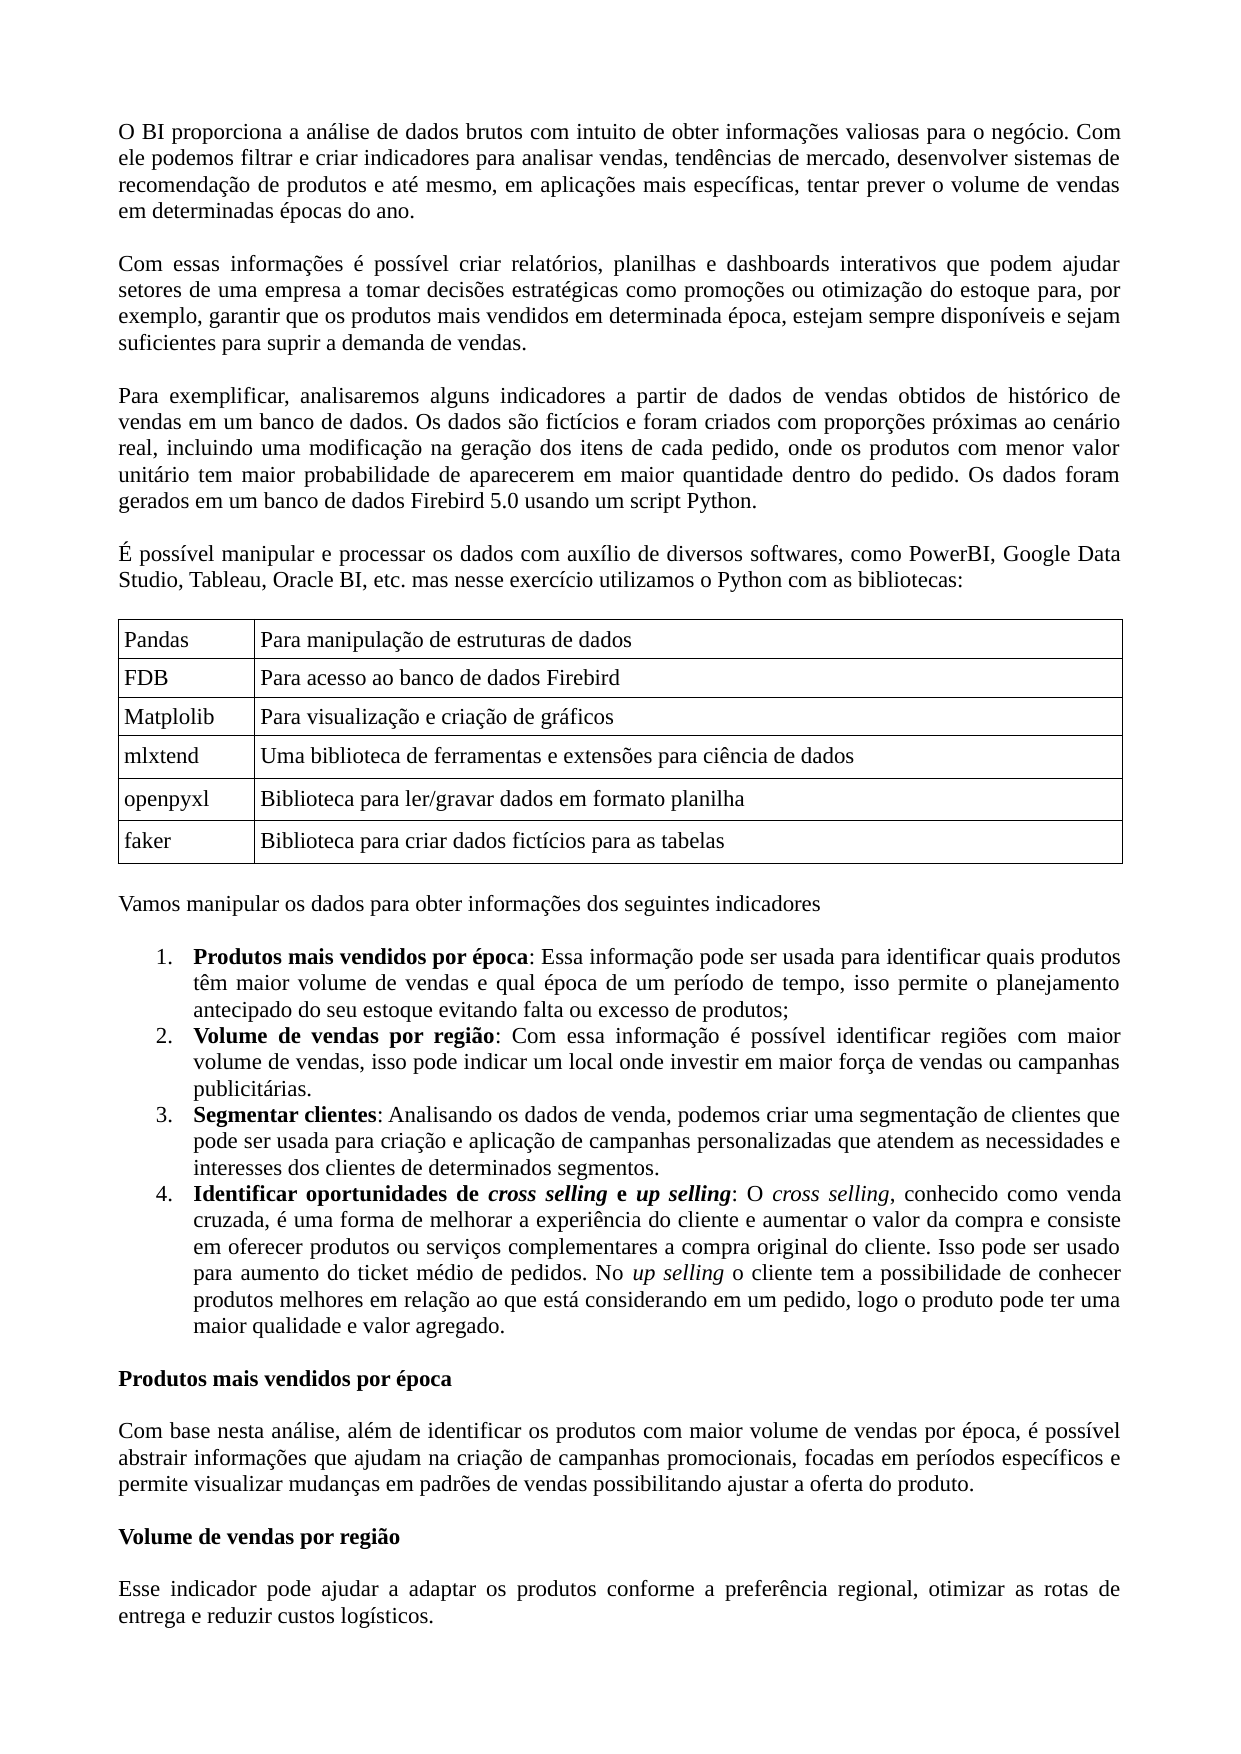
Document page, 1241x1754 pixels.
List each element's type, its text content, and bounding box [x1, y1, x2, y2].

table_cell Matplolib [119, 698, 254, 735]
table_header Pandas [119, 620, 254, 658]
list Produtos mais vendidos por época: Essa informação pode ser usada para identificar quais produtos têm maior volume de vendas e qual época de um período de tempo, isso permite o planejamento antecipado do seu estoque evitando falta ou excesso de produtos; [156, 943, 1122, 1022]
table_cell Uma biblioteca de ferramentas e extensões para ciência de dados [255, 736, 1122, 778]
text Para exemplificar, analisaremos alguns indicadores a partir de dados de vendas obtidos de histórico de vendas em um banco de dados. Os dados são fictícios e foram criados com proporções próximas ao cenário real, incluindo uma modificação na geração dos itens de cada pedido, onde os produtos com menor valor unitário tem maior probabilidade de aparecerem em maior quantidade dentro do pedido. Os dados foram gerados em um banco de dados Firebird 5.0 usando um script Python. [118, 382, 1122, 513]
table_cell openpyxl [119, 779, 254, 820]
list Volume de vendas por região: Com essa informação é possível identificar regiões com maior volume de vendas, isso pode indicar um local onde investir em maior força de vendas ou campanhas publicitárias. [156, 1022, 1122, 1101]
text Com base nesta análise, além de identificar os produtos com maior volume de vendas por época, é possível abstrair informações que ajudam na criação de campanhas promocionais, focadas em períodos específicos e permite visualizar mudanças em padrões de vendas possibilitando ajustar a oferta do produto. [118, 1417, 1122, 1496]
list Identificar oportunidades de cross selling e up selling: O cross selling, conhecido como venda cruzada, é uma forma de melhorar a experiência do cliente e aumentar o valor da compra e consiste em oferecer produtos ou serviços complementares a compra original do cliente. Isso pode ser usado para aumento do ticket médio de pedidos. No up selling o cliente tem a possibilidade de conhecer produtos melhores em relação ao que está considerando em um pedido, logo o produto pode ter uma maior qualidade e valor agregado. [156, 1180, 1122, 1338]
text Esse indicador pode ajudar a adaptar os produtos conforme a preferência regional, otimizar as rotas de entrega e reduzir custos logísticos. [118, 1576, 1122, 1628]
text Vamos manipular os dados para obter informações dos seguintes indicadores [118, 890, 1122, 917]
table_cell mlxtend [119, 736, 254, 778]
text Com essas informações é possível criar relatórios, planilhas e dashboards interativos que podem ajudar setores de uma empresa a tomar decisões estratégicas como promoções ou otimização do estoque para, por exemplo, garantir que os produtos mais vendidos em determinada época, estejam sempre disponíveis e sejam suficientes para suprir a demanda de vendas. [118, 250, 1122, 355]
table_cell faker [119, 821, 254, 863]
text Volume de vendas por região [118, 1523, 1122, 1549]
table_cell Biblioteca para ler/gravar dados em formato planilha [255, 779, 1122, 820]
list Segmentar clientes: Analisando os dados de venda, podemos criar uma segmentação de clientes que pode ser usada para criação e aplicação de campanhas personalizadas que atendem as necessidades e interesses dos clientes de determinados segmentos. [156, 1101, 1122, 1180]
table_header Para manipulação de estruturas de dados [255, 620, 1122, 658]
table_cell FDB [119, 659, 254, 697]
text É possível manipular e processar os dados com auxílio de diversos softwares, como PowerBI, Google Data Studio, Tableau, Oracle BI, etc. mas nesse exercício utilizamos o Python com as bibliotecas: [118, 540, 1122, 592]
table_cell Para acesso ao banco de dados Firebird [255, 659, 1122, 697]
table_cell Para visualização e criação de gráficos [255, 698, 1122, 735]
table_cell Biblioteca para criar dados fictícios para as tabelas [255, 821, 1122, 863]
text Produtos mais vendidos por época [118, 1365, 1122, 1391]
text O BI proporciona a análise de dados brutos com intuito de obter informações valiosas para o negócio. Com ele podemos filtrar e criar indicadores para analisar vendas, tendências de mercado, desenvolver sistemas de recomendação de produtos e até mesmo, em aplicações mais específicas, tentar prever o volume de vendas em determinadas épocas do ano. [118, 118, 1122, 223]
